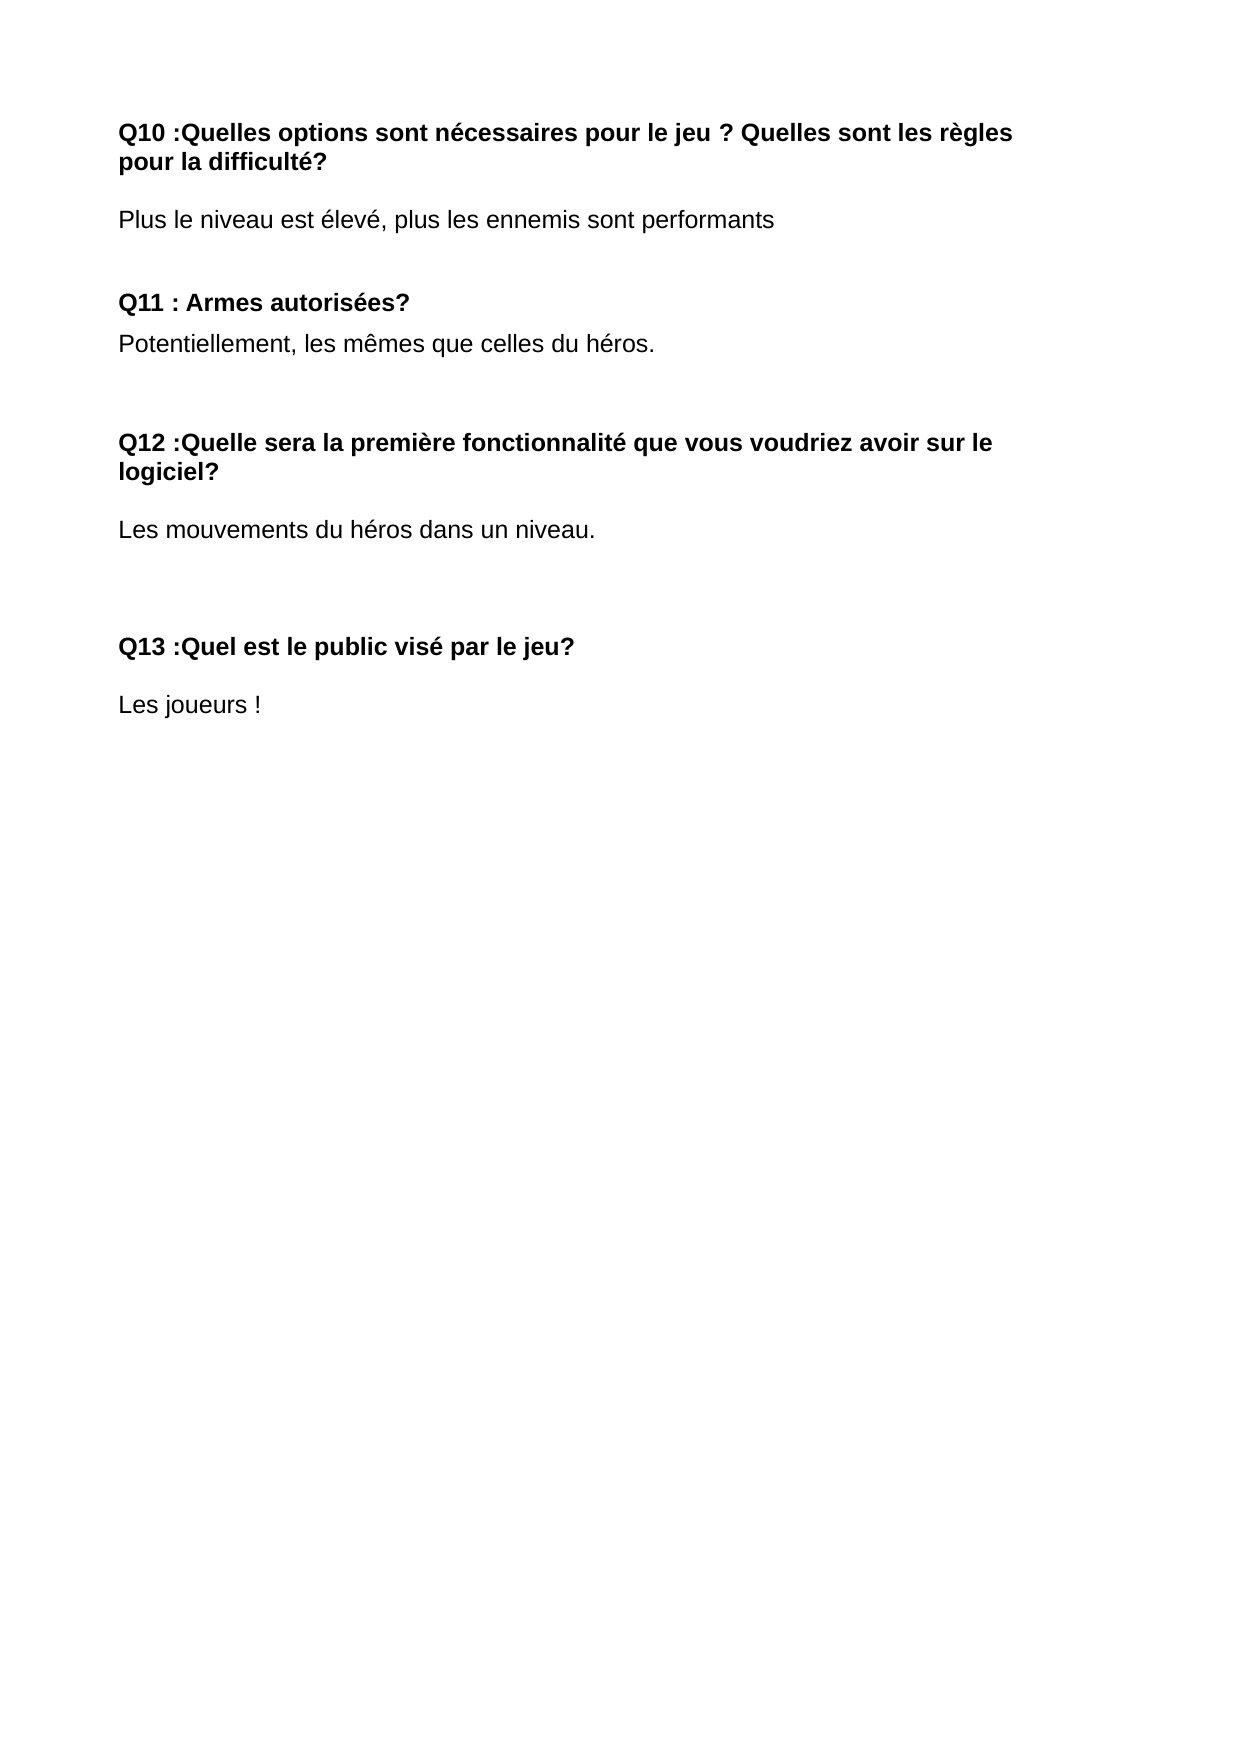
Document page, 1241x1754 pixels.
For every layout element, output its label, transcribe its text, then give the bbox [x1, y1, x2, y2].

text Q11 : Armes autorisées? [118, 288, 1122, 316]
text Q10 :Quelles options sont nécessaires pour le jeu ? Quelles sont les règles pour la difficulté? [118, 118, 1063, 176]
text Les mouvements du héros dans un niveau. [118, 515, 1063, 544]
text Q13 :Quel est le public visé par le jeu? [118, 632, 1063, 661]
text Plus le niveau est élevé, plus les ennemis sont performants [118, 205, 1122, 234]
text Potentiellement, les mêmes que celles du héros. [118, 329, 1122, 358]
text Q12 :Quelle sera la première fonctionnalité que vous voudriez avoir sur le logiciel? [118, 428, 1063, 486]
text Les joueurs ! [118, 690, 1122, 719]
